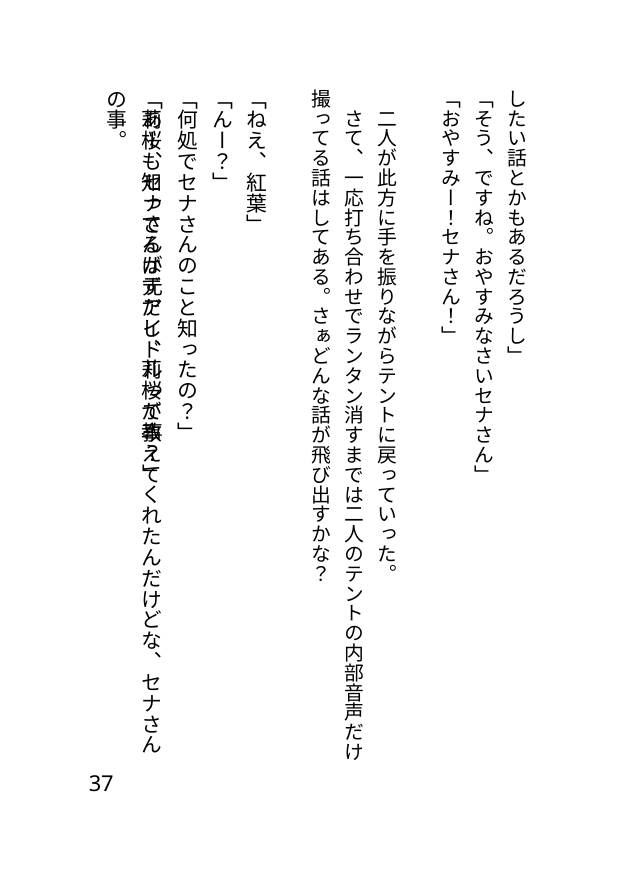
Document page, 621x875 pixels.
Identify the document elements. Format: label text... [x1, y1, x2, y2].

text 「んー？」 [207, 88, 237, 768]
text 「何処でセナさんのこと知ったの？」 [173, 88, 203, 768]
text 「おやすみー！セナさん！」 [437, 88, 466, 768]
text 「ねえ、紅葉」 [242, 88, 272, 768]
text さて、一応打ち合わせでランタン消すまでは二人のテントの内部音声だけ撮ってる話はしてある。さぁどんな話が飛び出すかな？ [307, 88, 369, 768]
text 莉桜も知ってるはずだし、莉桜が教えてくれたんだけどな、セナさんの事。 [101, 88, 166, 768]
text 二人が此方に手を振りながらテントに戻っていった。 [373, 88, 402, 768]
text 「好きでずっと同じアルバム聞くのはよくやるよ。さて、そろそろ二人はテントに戻ったほうが良いんじゃないかな？ 一日色々あったから二人だけでしたい話とかもあるだろうし」 [503, 88, 532, 768]
text 「そう、ですね。おやすみなさいセナさん」 [470, 88, 499, 768]
